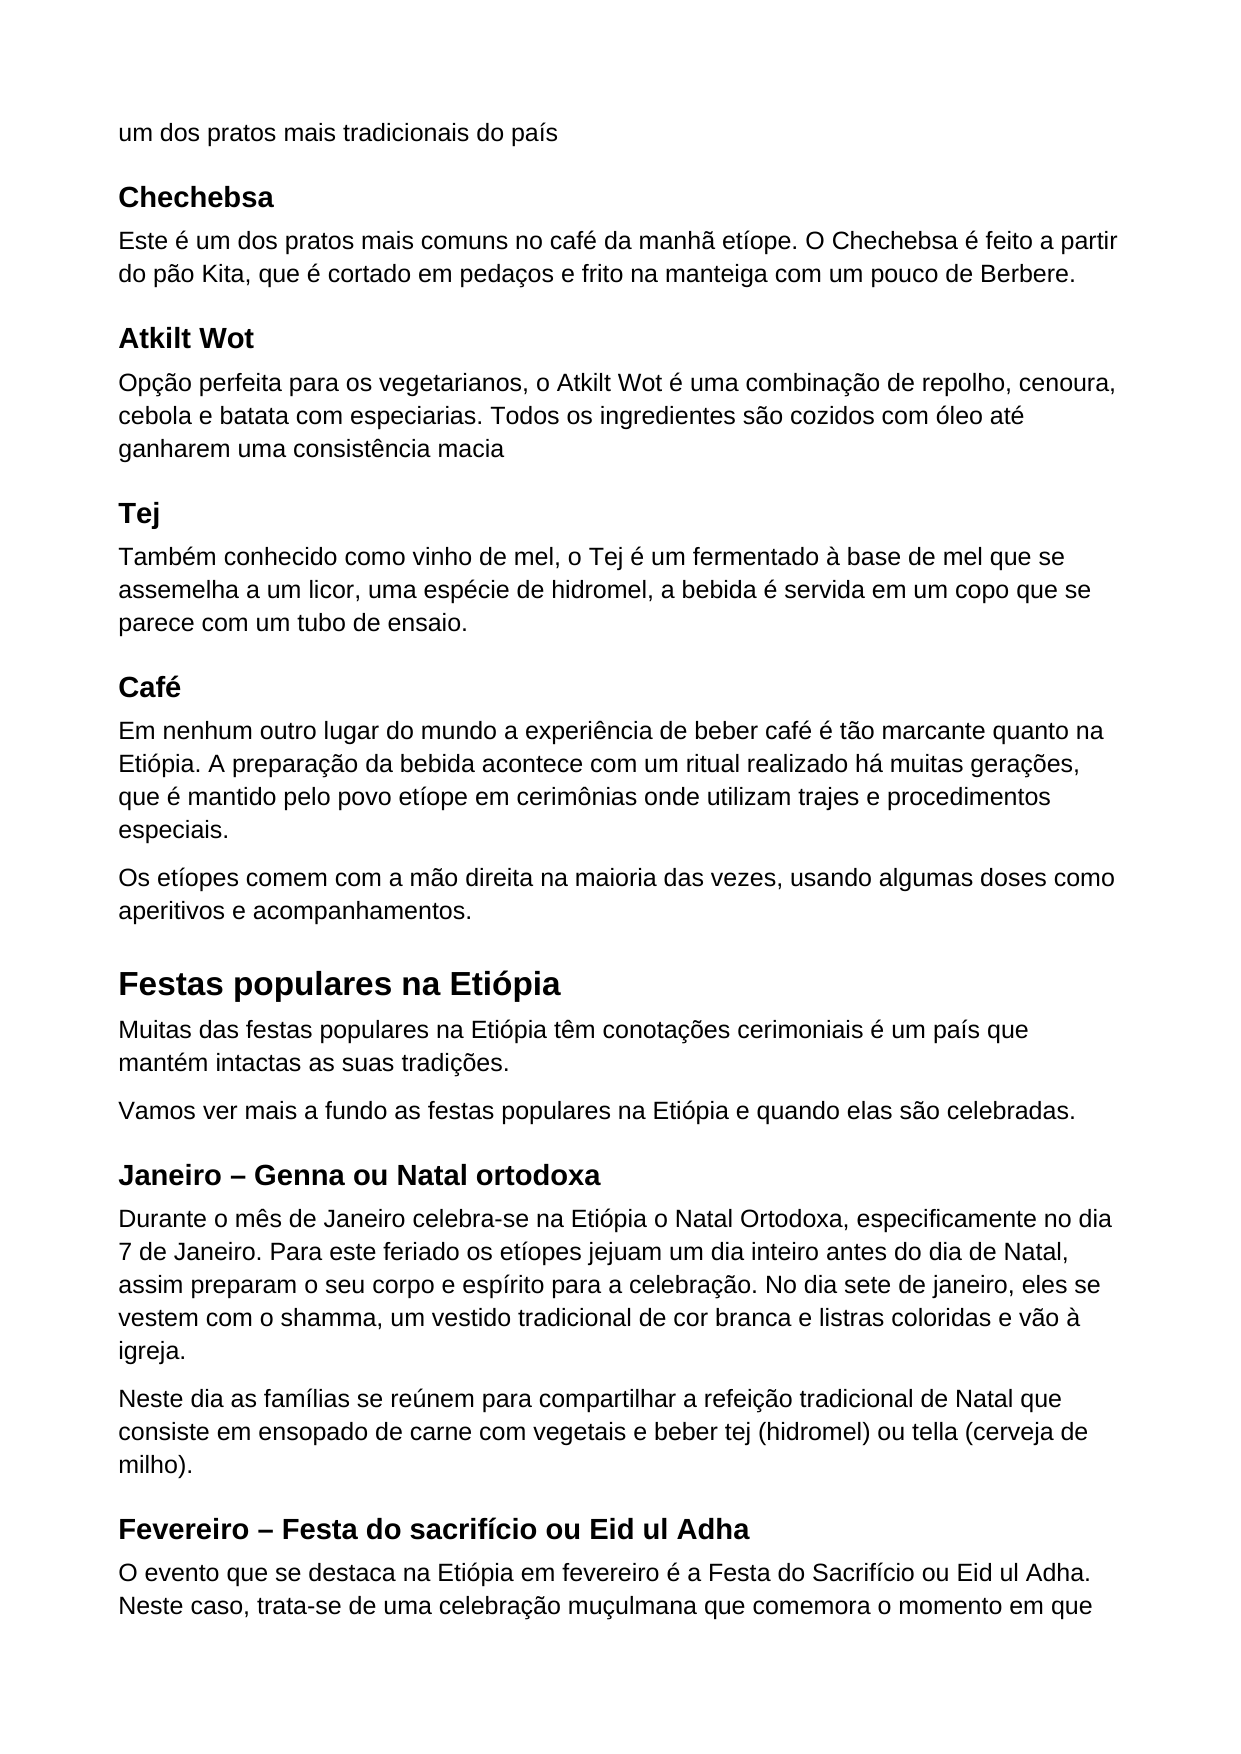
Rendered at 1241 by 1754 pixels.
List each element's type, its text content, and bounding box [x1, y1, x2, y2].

text Muitas das festas populares na Etiópia têm conotações cerimoniais é um país que mantém intactas as suas tradições. [118, 1015, 1122, 1077]
subtitle Café [118, 670, 1122, 704]
text Durante o mês de Janeiro celebra-se na Etiópia o Natal Ortodoxa, especificamente no dia 7 de Janeiro. Para este feriado os etíopes jejuam um dia inteiro antes do dia de Natal, assim preparam o seu corpo e espírito para a celebração. No dia sete de janeiro, eles se vestem com o shamma, um vestido tradicional de cor branca e listras coloridas e vão à igreja. [118, 1204, 1122, 1365]
text O evento que se destaca na Etiópia em fevereiro é a Festa do Sacrifício ou Eid ul Adha. Neste caso, trata-se de uma celebração muçulmana que comemora o momento em que [118, 1558, 1122, 1620]
subtitle Festas populares na Etiópia [118, 964, 1122, 1003]
subtitle Tej [118, 496, 1122, 529]
subtitle Janeiro – Genna ou Natal ortodoxa [118, 1158, 1122, 1192]
text Vamos ver mais a fundo as festas populares na Etiópia e quando elas são celebradas. [118, 1096, 1122, 1124]
subtitle Atkilt Wot [118, 322, 1122, 355]
text Neste dia as famílias se reúnem para compartilhar a refeição tradicional de Natal que consiste em ensopado de carne com vegetais e beber tej (hidromel) ou tella (cerveja de milho). [118, 1384, 1122, 1478]
text Também conhecido como vinho de mel, o Tej é um fermentado à base de mel que se assemelha a um licor, uma espécie de hidromel, a bebida é servida em um copo que se parece com um tubo de ensaio. [118, 542, 1122, 637]
subtitle Chechebsa [118, 180, 1122, 214]
text Em nenhum outro lugar do mundo a experiência de beber café é tão marcante quanto na Etiópia. A preparação da bebida acontece com um ritual realizado há muitas gerações, que é mantido pelo povo etíope em cerimônias onde utilizam trajes e procedimentos especiais. [118, 716, 1122, 844]
text Este é um dos pratos mais comuns no café da manhã etíope. O Chechebsa é feito a partir do pão Kita, que é cortado em pedaços e frito na manteiga com um pouco de Berbere. [118, 226, 1122, 288]
text Os etíopes comem com a mão direita na maioria das vezes, usando algumas doses como aperitivos e acompanhamentos. [118, 863, 1122, 924]
text Opção perfeita para os vegetarianos, o Atkilt Wot é uma combinação de repolho, cenoura, cebola e batata com especiarias. Todos os ingredientes são cozidos com óleo até ganharem uma consistência macia [118, 368, 1122, 462]
subtitle Fevereiro – Festa do sacrifício ou Eid ul Adha [118, 1512, 1122, 1546]
text um dos pratos mais tradicionais do país [118, 118, 1122, 147]
